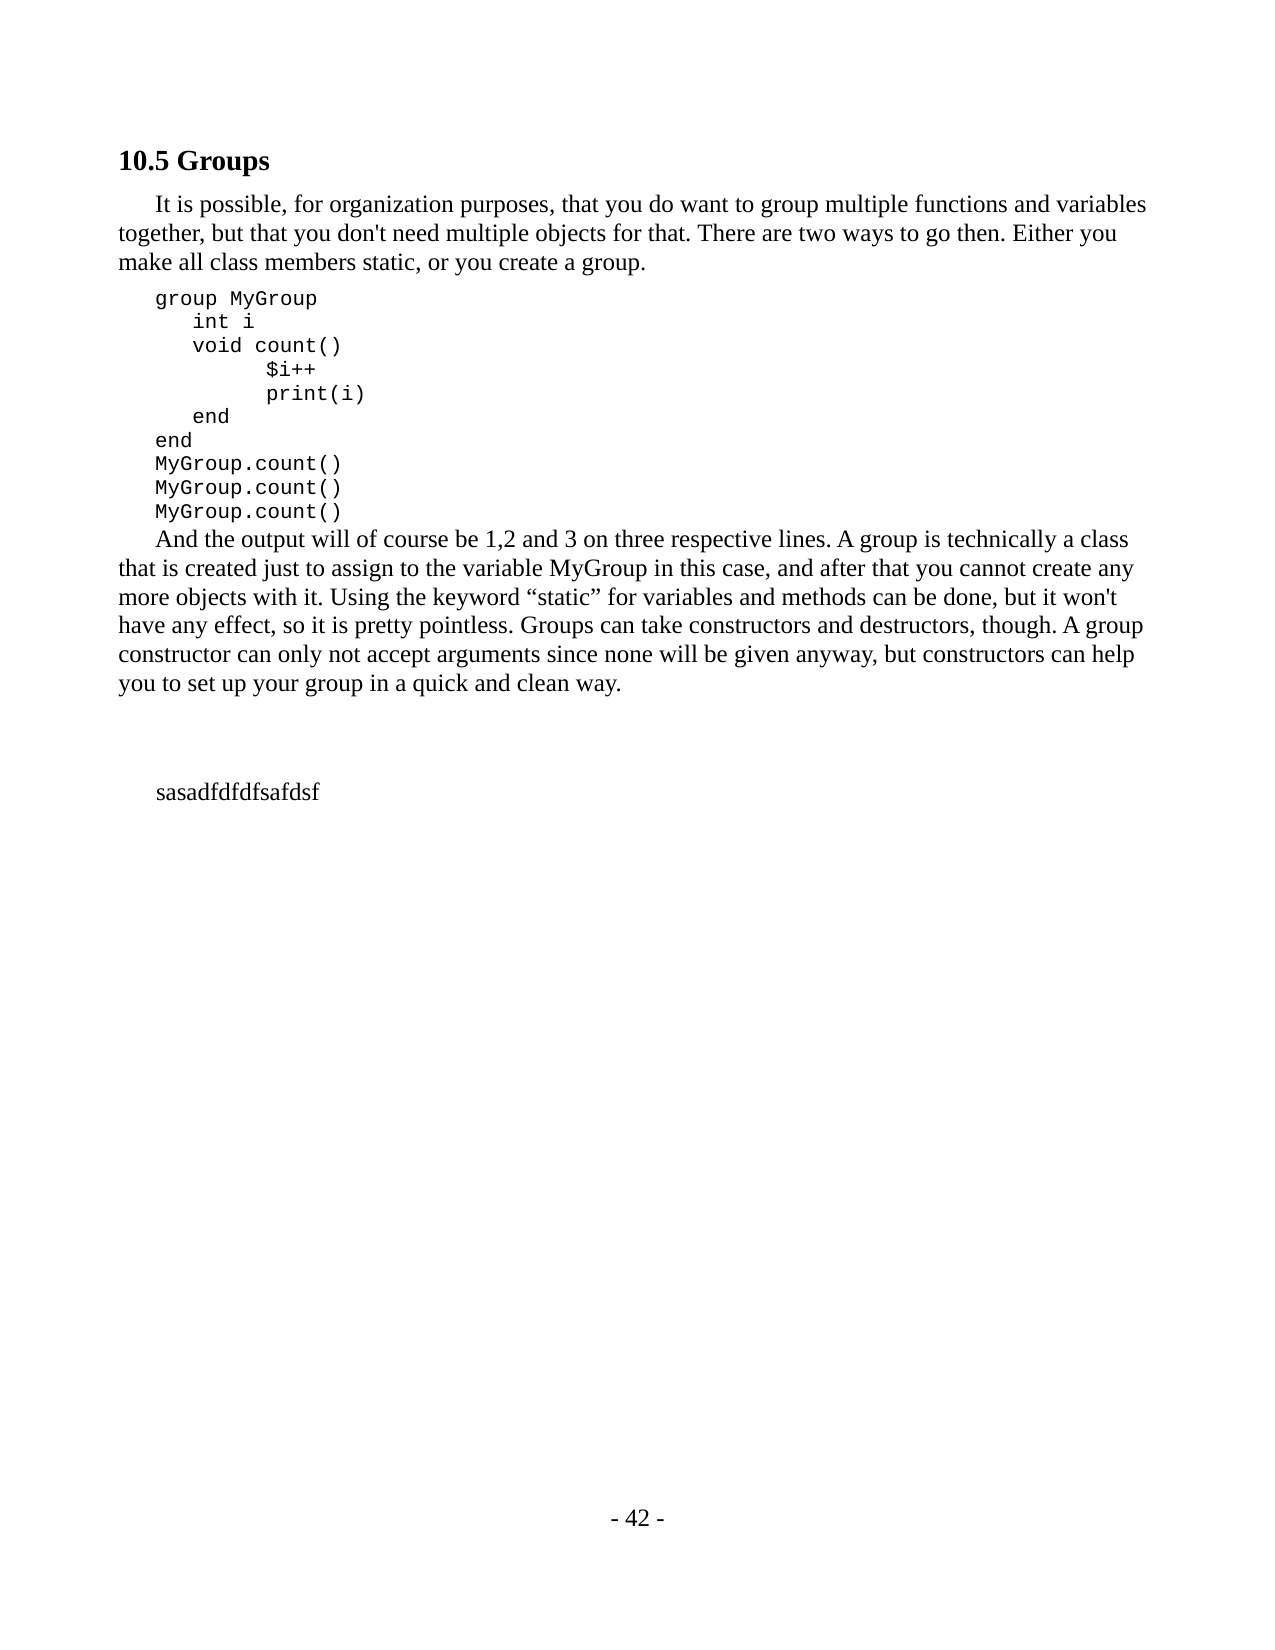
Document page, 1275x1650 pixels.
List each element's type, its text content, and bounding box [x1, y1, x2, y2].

text $i++ [118, 359, 1157, 382]
text MyGroup.count() [118, 453, 1157, 477]
text group MyGroup [118, 288, 1157, 312]
text sasadfdfdfsafdsf [118, 777, 1157, 834]
text end [118, 430, 1157, 453]
text int i [118, 312, 1157, 335]
text MyGroup.count() [118, 477, 1157, 501]
text end [118, 406, 1157, 430]
subtitle 10.5 Groups [118, 143, 1157, 177]
text And the output will of course be 1,2 and 3 on three respective lines. A group is technically a class that is created just to assign to the variable MyGroup in this case, and after that you cannot create any more objects with it. Using the keyword “static” for variables and methods can be done, but it won't have any effect, so it is pretty pointless. Groups can take constructors and destructors, though. A group constructor can only not accept arguments since none will be given anyway, but constructors can help you to set up your group in a quick and clean way. [118, 524, 1157, 697]
text void count() [118, 335, 1157, 359]
text MyGroup.count() [118, 501, 1157, 524]
text It is possible, for organization purposes, that you do want to group multiple functions and variables together, but that you don't need multiple objects for that. There are two ways to go then. Either you make all class members static, or you create a group. [118, 189, 1157, 275]
text print(i) [118, 382, 1157, 406]
